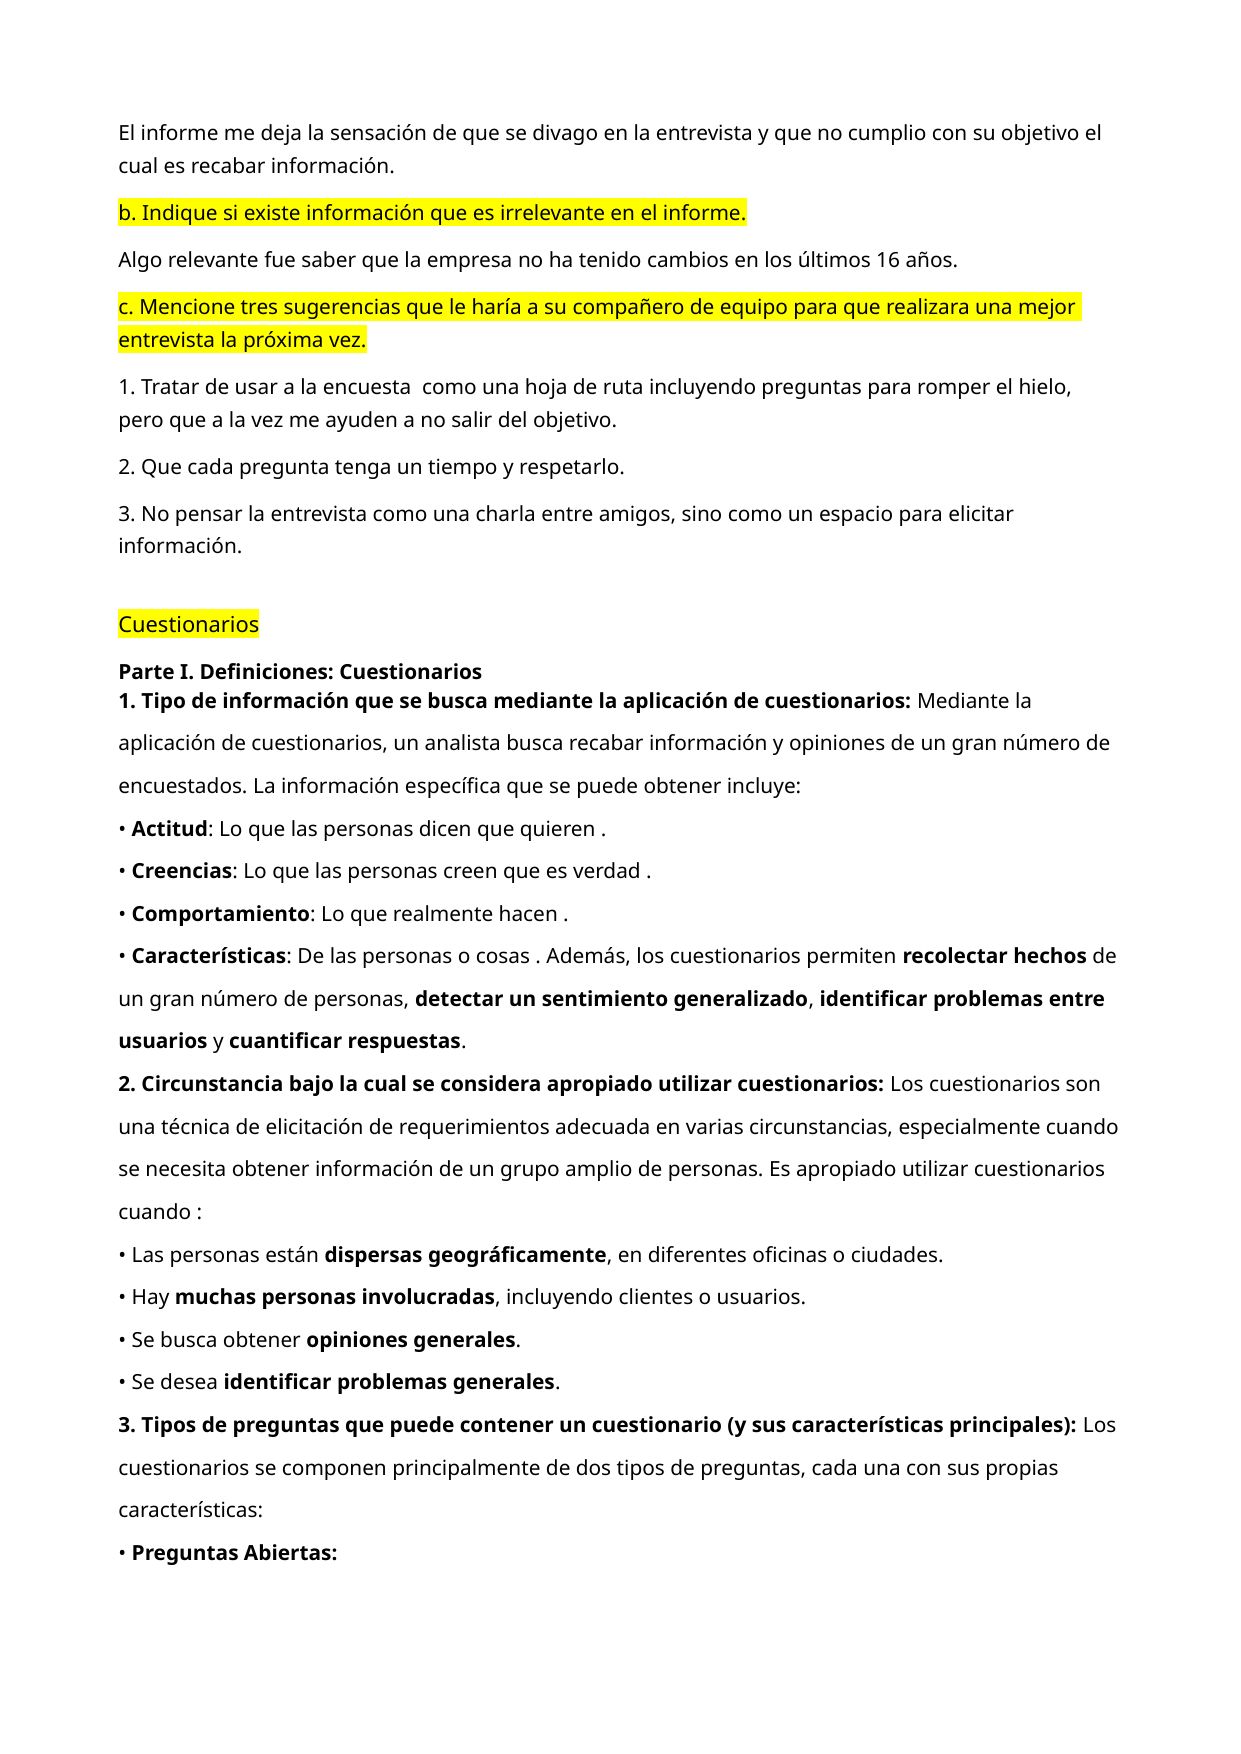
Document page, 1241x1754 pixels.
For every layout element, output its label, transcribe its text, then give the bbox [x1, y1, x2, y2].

text Algo relevante fue saber que la empresa no ha tenido cambios en los últimos 16 años. [118, 245, 1122, 273]
text b. Indique si existe información que es irrelevante en el informe. [118, 198, 1122, 226]
text • Se desea identificar problemas generales. [118, 1367, 1122, 1396]
text • Características: De las personas o cosas . Además, los cuestionarios permiten recolectar hechos de un gran número de personas, detectar un sentimiento generalizado, identificar problemas entre usuarios y cuantificar respuestas. [118, 941, 1122, 1055]
text • Creencias: Lo que las personas creen que es verdad . [118, 856, 1122, 885]
text Cuestionarios [118, 609, 1122, 638]
text El informe me deja la sensación de que se divago en la entrevista y que no cumplio con su objetivo el cual es recabar información. [118, 118, 1122, 179]
text Parte I. Definiciones: Cuestionarios [118, 657, 1122, 686]
text 2. Circunstancia bajo la cual se considera apropiado utilizar cuestionarios: Los cuestionarios son una técnica de elicitación de requerimientos adecuada en varias circunstancias, especialmente cuando se necesita obtener información de un grupo amplio de personas. Es apropiado utilizar cuestionarios cuando : [118, 1069, 1122, 1226]
text 1. Tipo de información que se busca mediante la aplicación de cuestionarios: Mediante la aplicación de cuestionarios, un analista busca recabar información y opiniones de un gran número de encuestados. La información específica que se puede obtener incluye: [118, 686, 1122, 799]
text • Actitud: Lo que las personas dicen que quieren . [118, 814, 1122, 842]
text • Las personas están dispersas geográficamente, en diferentes oficinas o ciudades. [118, 1240, 1122, 1268]
text 3. No pensar la entrevista como una charla entre amigos, sino como un espacio para elicitar información. [118, 499, 1122, 560]
text • Se busca obtener opiniones generales. [118, 1325, 1122, 1353]
text • Preguntas Abiertas: [118, 1538, 1122, 1566]
text 2. Que cada pregunta tenga un tiempo y respetarlo. [118, 452, 1122, 480]
text c. Mencione tres sugerencias que le haría a su compañero de equipo para que realizara una mejor entrevista la próxima vez. [118, 292, 1122, 353]
text 1. Tratar de usar a la encuesta como una hoja de ruta incluyendo preguntas para romper el hielo, pero que a la vez me ayuden a no salir del objetivo. [118, 372, 1122, 433]
text • Comportamiento: Lo que realmente hacen . [118, 899, 1122, 927]
text • Hay muchas personas involucradas, incluyendo clientes o usuarios. [118, 1282, 1122, 1311]
text 3. Tipos de preguntas que puede contener un cuestionario (y sus características principales): Los cuestionarios se componen principalmente de dos tipos de preguntas, cada una con sus propias características: [118, 1410, 1122, 1524]
